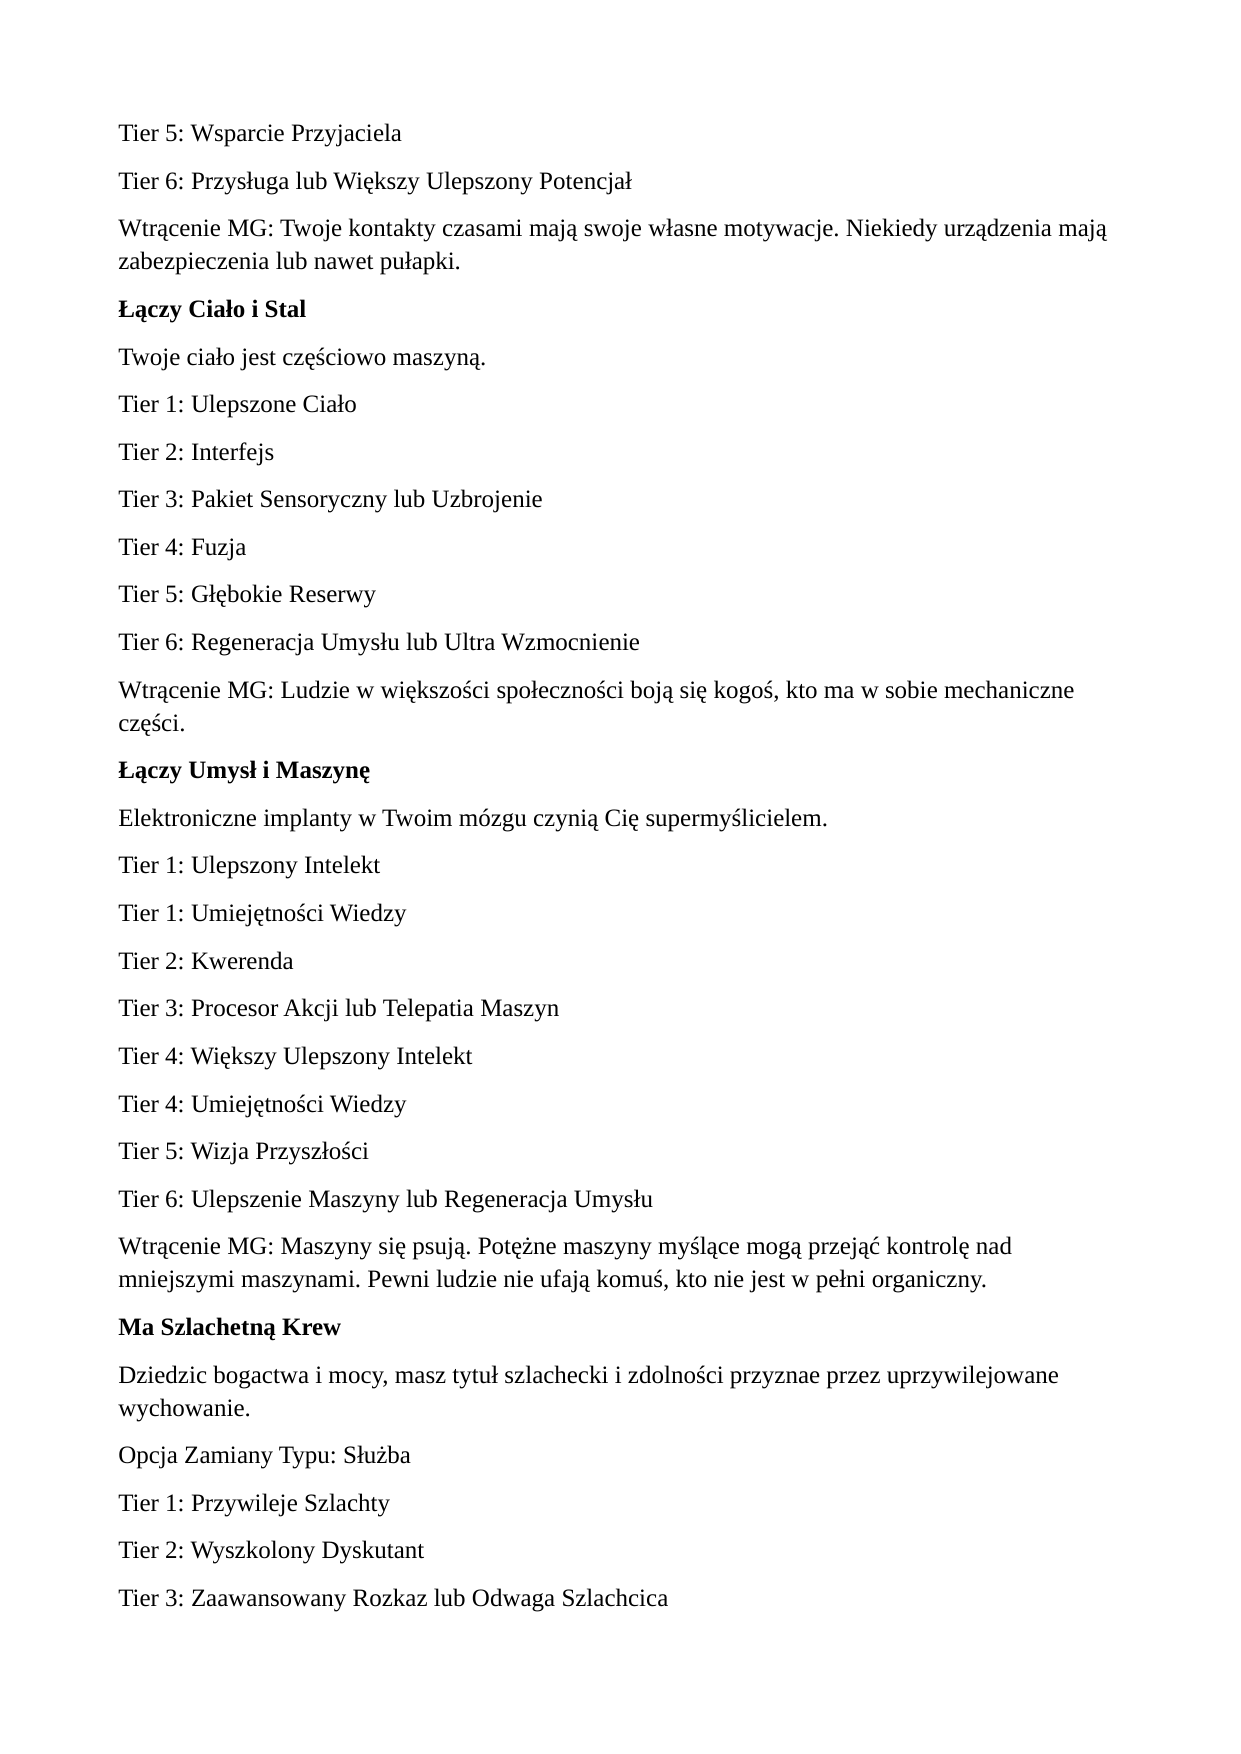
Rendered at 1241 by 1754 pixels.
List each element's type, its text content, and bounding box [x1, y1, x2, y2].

text Tier 4: Fuzja [118, 532, 1122, 561]
text Tier 2: Interfejs [118, 437, 1122, 466]
text Ma Szlachetną Krew [118, 1312, 1122, 1341]
text Wtrącenie MG: Twoje kontakty czasami mają swoje własne motywacje. Niekiedy urządzenia mają zabezpieczenia lub nawet pułapki. [118, 213, 1122, 275]
text Tier 6: Regeneracja Umysłu lub Ultra Wzmocnienie [118, 627, 1122, 656]
text Tier 1: Przywileje Szlachty [118, 1488, 1122, 1517]
text Dziedzic bogactwa i mocy, masz tytuł szlachecki i zdolności przyznae przez uprzywilejowane wychowanie. [118, 1360, 1122, 1421]
text Tier 5: Wizja Przyszłości [118, 1136, 1122, 1165]
text Łączy Ciało i Stal [118, 294, 1122, 323]
text Elektroniczne implanty w Twoim mózgu czynią Cię supermyślicielem. [118, 803, 1122, 832]
text Tier 1: Umiejętności Wiedzy [118, 898, 1122, 927]
text Tier 5: Wsparcie Przyjaciela [118, 118, 1122, 147]
text Twoje ciało jest częściowo maszyną. [118, 342, 1122, 370]
text Łączy Umysł i Maszynę [118, 755, 1122, 784]
text Tier 2: Wyszkolony Dyskutant [118, 1536, 1122, 1564]
text Tier 1: Ulepszony Intelekt [118, 851, 1122, 879]
text Tier 6: Przysługa lub Większy Ulepszony Potencjał [118, 166, 1122, 194]
text Opcja Zamiany Typu: Służba [118, 1440, 1122, 1469]
text Tier 3: Pakiet Sensoryczny lub Uzbrojenie [118, 484, 1122, 513]
text Tier 5: Głębokie Reserwy [118, 579, 1122, 608]
text Wtrącenie MG: Maszyny się psują. Potężne maszyny myślące mogą przejąć kontrolę nad mniejszymi maszynami. Pewni ludzie nie ufają komuś, kto nie jest w pełni organiczny. [118, 1231, 1122, 1293]
text Tier 2: Kwerenda [118, 946, 1122, 974]
text Wtrącenie MG: Ludzie w większości społeczności boją się kogoś, kto ma w sobie mechaniczne części. [118, 675, 1122, 737]
text Tier 6: Ulepszenie Maszyny lub Regeneracja Umysłu [118, 1184, 1122, 1213]
text Tier 1: Ulepszone Ciało [118, 389, 1122, 418]
text Tier 3: Procesor Akcji lub Telepatia Maszyn [118, 993, 1122, 1022]
text Tier 3: Zaawansowany Rozkaz lub Odwaga Szlachcica [118, 1583, 1122, 1612]
text Tier 4: Umiejętności Wiedzy [118, 1089, 1122, 1117]
text Tier 4: Większy Ulepszony Intelekt [118, 1041, 1122, 1070]
